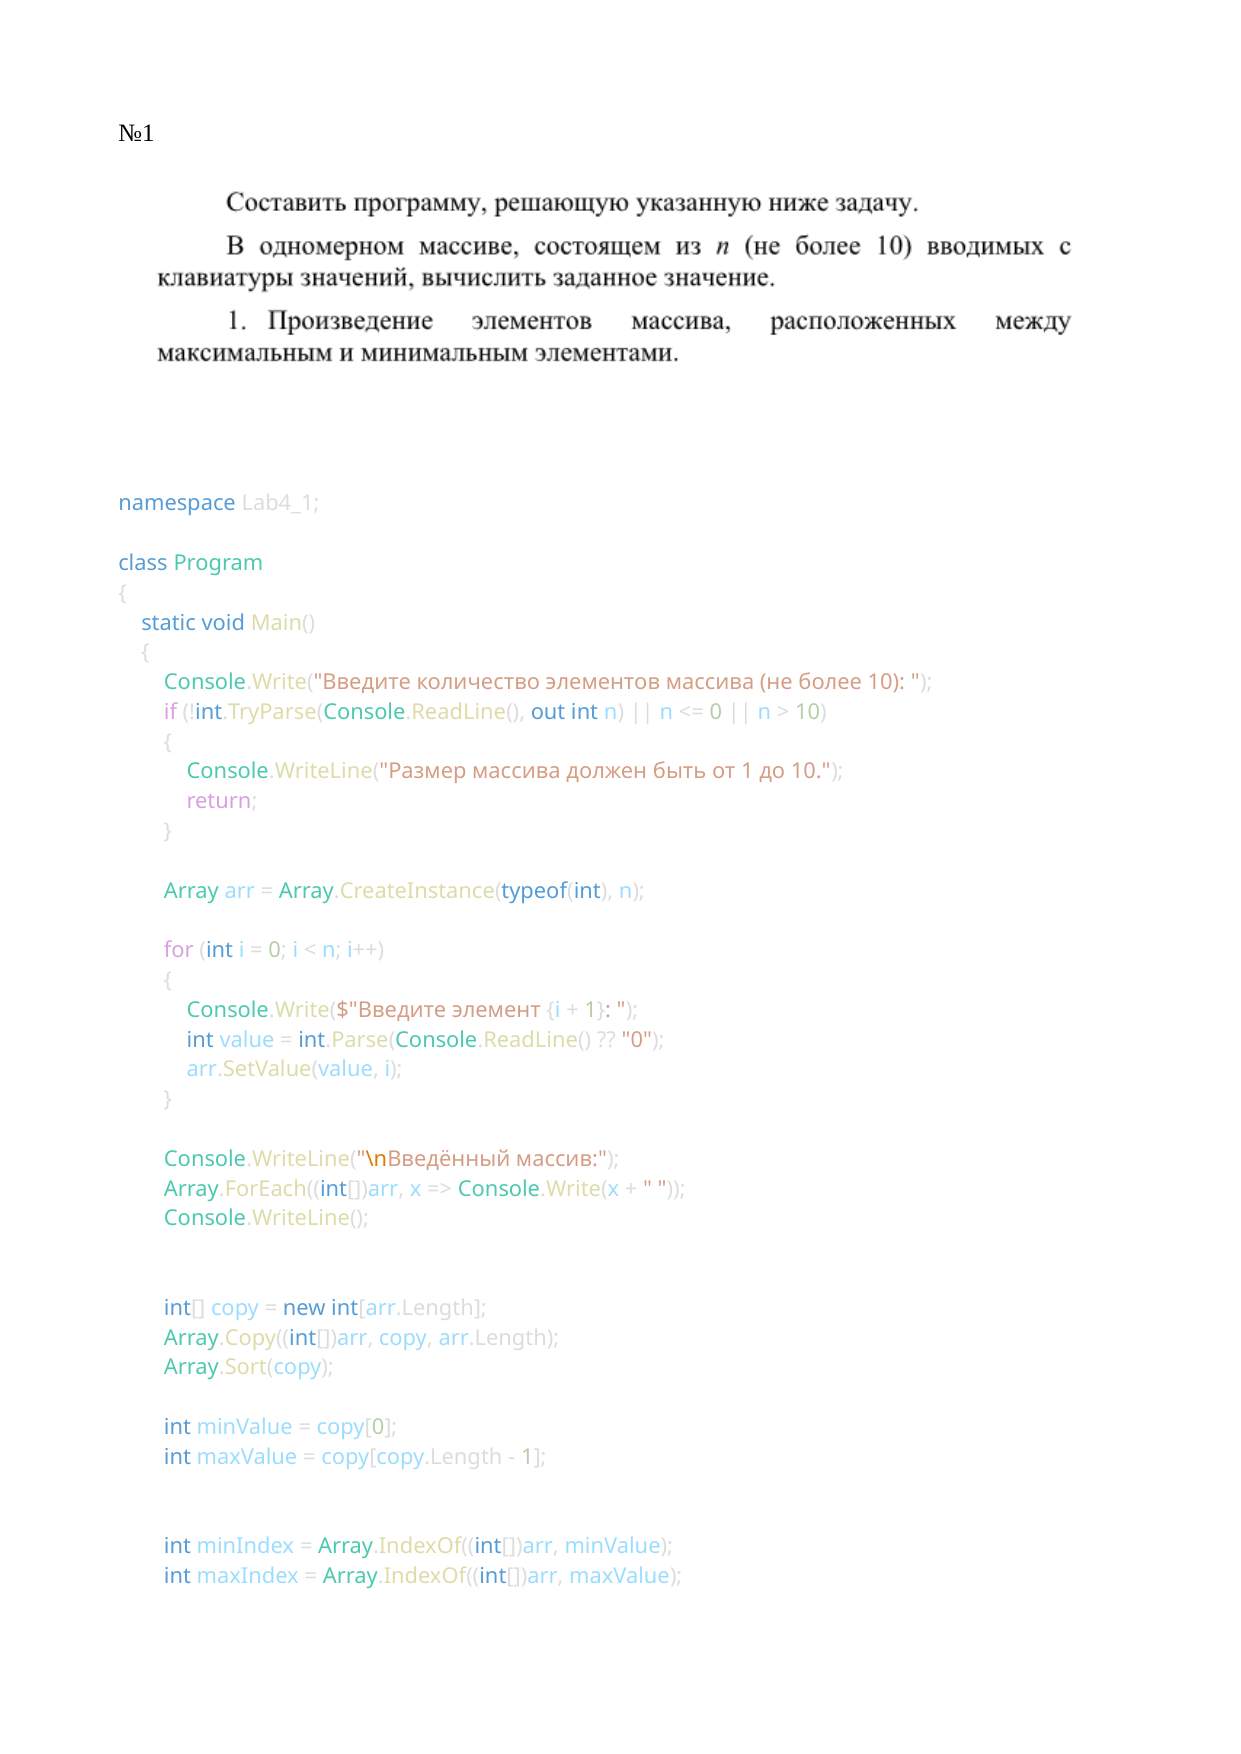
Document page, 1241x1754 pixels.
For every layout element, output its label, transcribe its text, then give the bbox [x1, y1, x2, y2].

picture [103, 189, 1108, 373]
text №1 namespace Lab4_1; class Program { static void Main() { Console.Write("Введите количество элементов массива (не более 10): "); if (!int.TryParse(Console.ReadLine(), out int n) || n <= 0 || n > 10) { Console.WriteLine("Размер массива должен быть от 1 до 10."); return; } Array arr = Array.CreateInstance(typeof(int), n); for (int i = 0; i < n; i++) { Console.Write($"Введите элемент {i + 1}: "); int value = int.Parse(Console.ReadLine() ?? "0"); arr.SetValue(value, i); } Console.WriteLine("\nВведённый массив:"); Array.ForEach((int[])arr, x => Console.Write(x + " ")); Console.WriteLine(); int[] copy = new int[arr.Length]; Array.Copy((int[])arr, copy, arr.Length); Array.Sort(copy); int minValue = copy[0]; int maxValue = copy[copy.Length - 1]; int minIndex = Array.IndexOf((int[])arr, minValue); int maxIndex = Array.IndexOf((int[])arr, maxValue); [118, 118, 1122, 1619]
